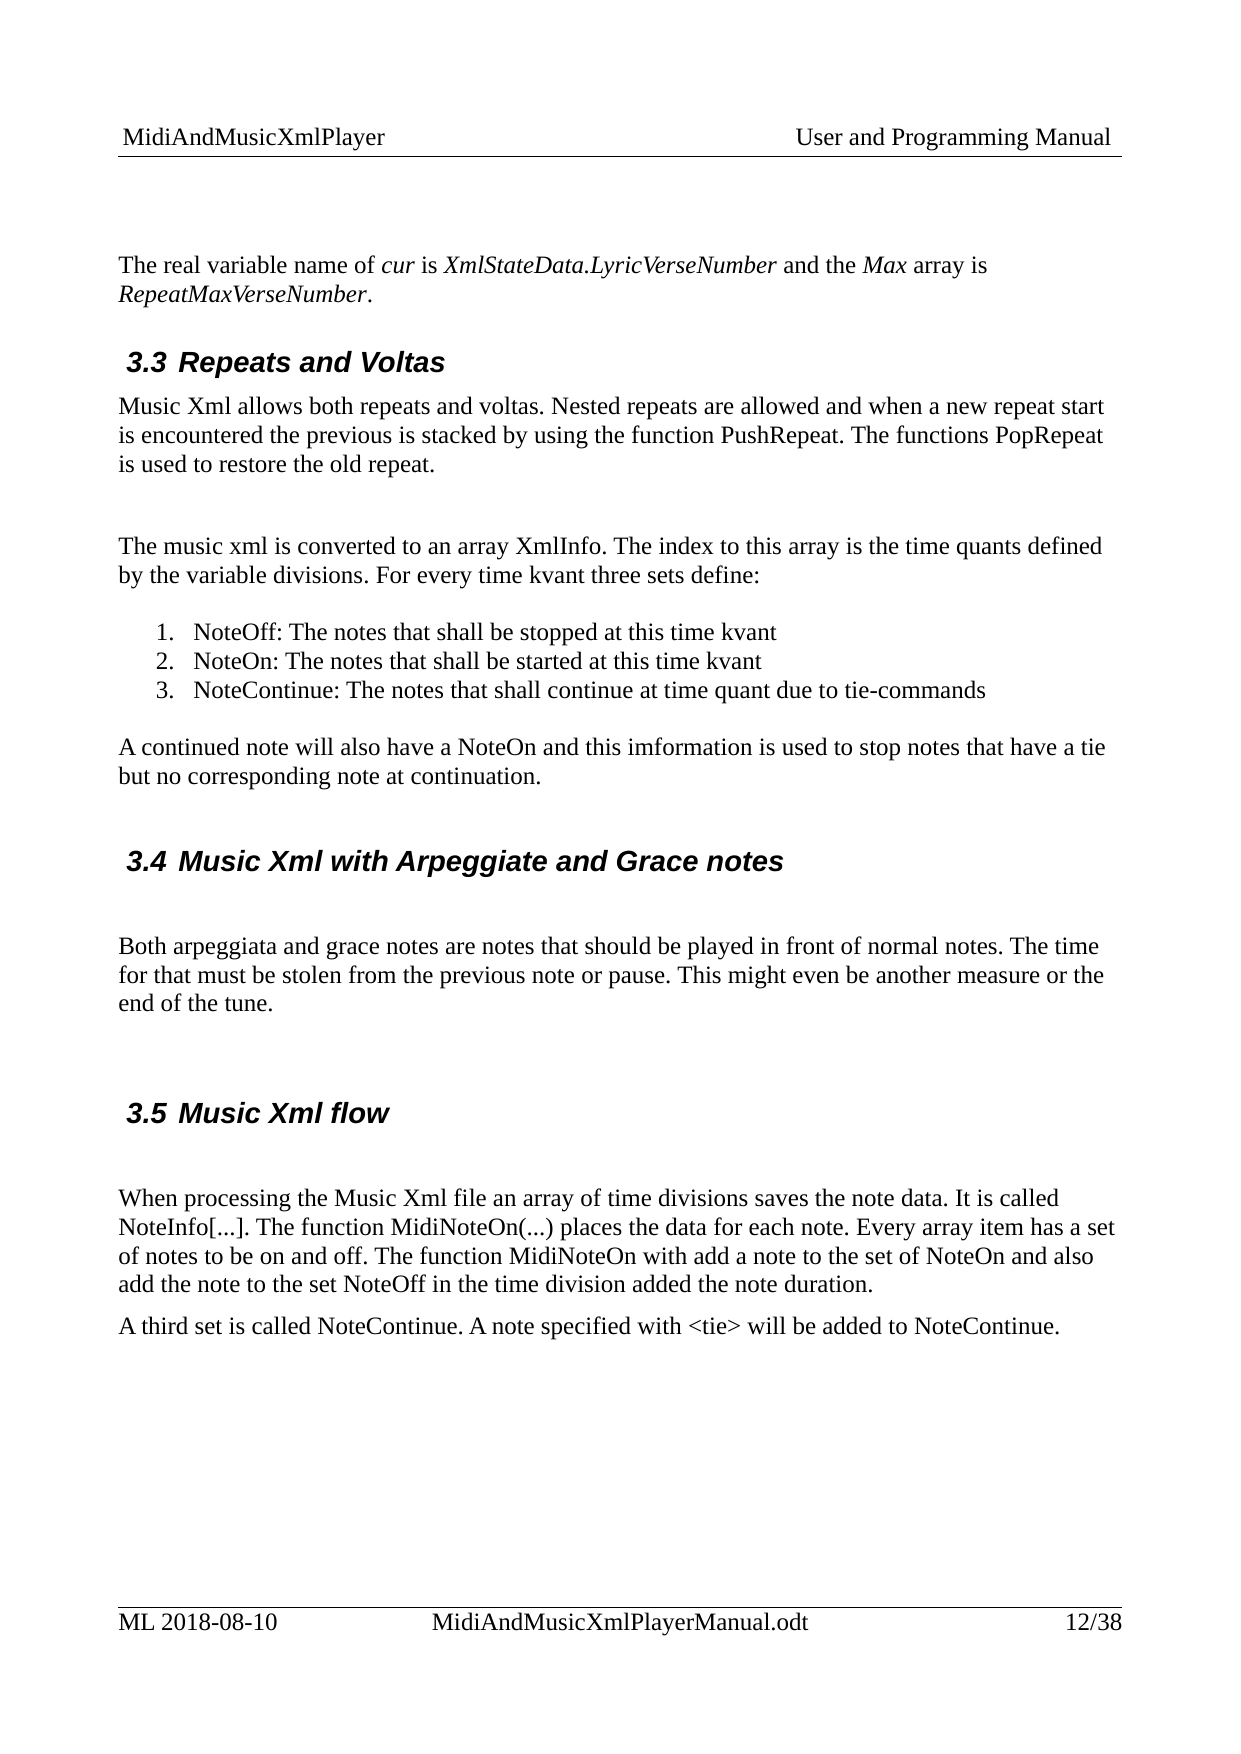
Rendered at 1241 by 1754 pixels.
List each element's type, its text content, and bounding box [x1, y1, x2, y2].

list NoteOff: The notes that shall be stopped at this time kvant [156, 617, 1122, 646]
text A continued note will also have a NoteOn and this imformation is used to stop notes that have a tie but no corresponding note at continuation. [118, 732, 1122, 790]
text When processing the Music Xml file an array of time divisions saves the note data. It is called NoteInfo[...]. The function MidiNoteOn(...) places the data for each note. Every array item has a set of notes to be on and off. The function MidiNoteOn with add a note to the set of NoteOn and also add the note to the set NoteOff in the time division added the note duration. [118, 1183, 1122, 1298]
text Music Xml allows both repeats and voltas. Nested repeats are allowed and when a new repeat start is encountered the previous is stacked by using the function PushRepeat. The functions PopRepeat is used to restore the old repeat. [118, 391, 1122, 477]
list NoteContinue: The notes that shall continue at time quant due to tie-commands [156, 675, 1122, 704]
text The real variable name of cur is XmlStateData.LyricVerseNumber and the Max array is RepeatMaxVerseNumber. [118, 250, 1122, 308]
text The music xml is converted to an array XmlInfo. The index to this array is the time quants defined by the variable divisions. For every time kvant three sets define: [118, 531, 1122, 589]
text A third set is called NoteContinue. A note specified with <tie> will be added to NoteContinue. [118, 1311, 1122, 1339]
text Both arpeggiata and grace notes are notes that should be played in front of normal notes. The time for that must be stolen from the previous note or pause. This might even be another measure or the end of the tune. [118, 931, 1122, 1017]
list NoteOn: The notes that shall be started at this time kvant [156, 646, 1122, 675]
subtitle Music Xml with Arpeggiate and Grace notes [118, 844, 1122, 877]
subtitle Music Xml flow [118, 1096, 1122, 1129]
subtitle Repeats and Voltas [118, 345, 1122, 379]
